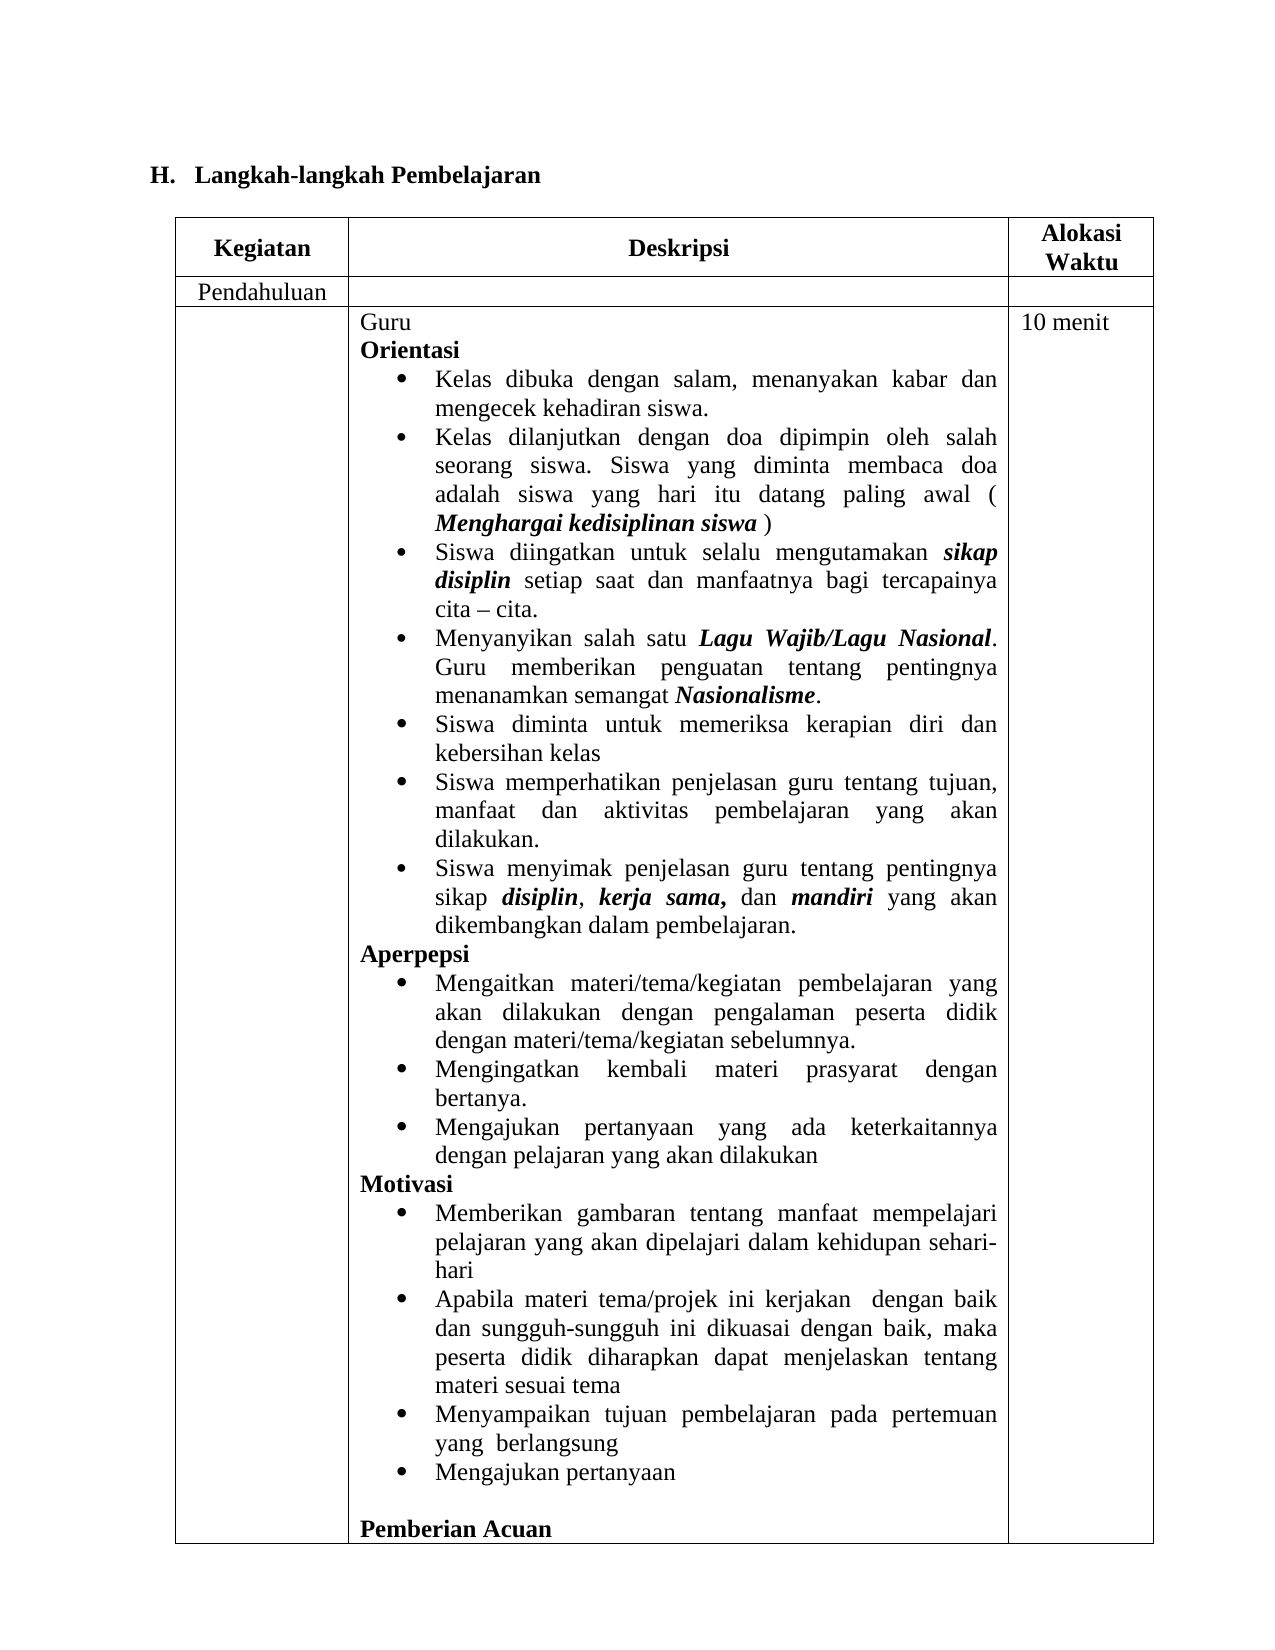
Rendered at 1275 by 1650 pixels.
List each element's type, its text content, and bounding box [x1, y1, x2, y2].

table_header Alokasi Waktu [1009, 218, 1153, 276]
table_cell [1009, 277, 1153, 306]
table_cell Guru Orientasi Kelas dibuka dengan salam, menanyakan kabar dan mengecek kehadiran siswa. Kelas dilanjutkan dengan doa dipimpin oleh salah seorang siswa. Siswa yang diminta membaca doa adalah siswa yang hari itu datang paling awal ( Menghargai kedisiplinan siswa ) Siswa diingatkan untuk selalu mengutamakan sikap disiplin setiap saat dan manfaatnya bagi tercapainya cita – cita. Menyanyikan salah satu Lagu Wajib/Lagu Nasional. Guru memberikan penguatan tentang pentingnya menanamkan semangat Nasionalisme. Siswa diminta untuk memeriksa kerapian diri dan kebersihan kelas Siswa memperhatikan penjelasan guru tentang tujuan, manfaat dan aktivitas pembelajaran yang akan dilakukan. Siswa menyimak penjelasan guru tentang pentingnya sikap disiplin, kerja sama, dan mandiri yang akan dikembangkan dalam pembelajaran. Aperpepsi Mengaitkan materi/tema/kegiatan pembelajaran yang akan dilakukan dengan pengalaman peserta didik dengan materi/tema/kegiatan sebelumnya. Mengingatkan kembali materi prasyarat dengan bertanya. Mengajukan pertanyaan yang ada keterkaitannya dengan pelajaran yang akan dilakukan Motivasi Memberikan gambaran tentang manfaat mempelajari pelajaran yang akan dipelajari dalam kehidupan sehari-hari Apabila materi tema/projek ini kerjakan dengan baik dan sungguh-sungguh ini dikuasai dengan baik, maka peserta didik diharapkan dapat menjelaskan tentang materi sesuai tema Menyampaikan tujuan pembelajaran pada pertemuan yang berlangsung Mengajukan pertanyaan Pemberian Acuan Memberitahukan materi pelajaran yang akan dibahas pada pertemuan saat itu. Memberitahukan tentang kompetensi inti, kompetensi dasar, indikator, dan KKM pada pertemuan yang berlangsung Pembagian kelompok belajar Menjelaskan mekanisme pelaksanaan pengalaman belajar sesuai dengan langkah-langkah pembelajaran [349, 307, 1008, 1543]
table_header Deskripsi [349, 218, 1008, 276]
table_cell 10 menit [1009, 307, 1153, 1543]
table_header Kegiatan [176, 218, 348, 276]
table_cell Pendahuluan [176, 277, 348, 306]
table_cell [176, 307, 348, 1543]
table_cell [349, 277, 1008, 306]
list Langkah-langkah Pembelajaran [150, 160, 1125, 188]
